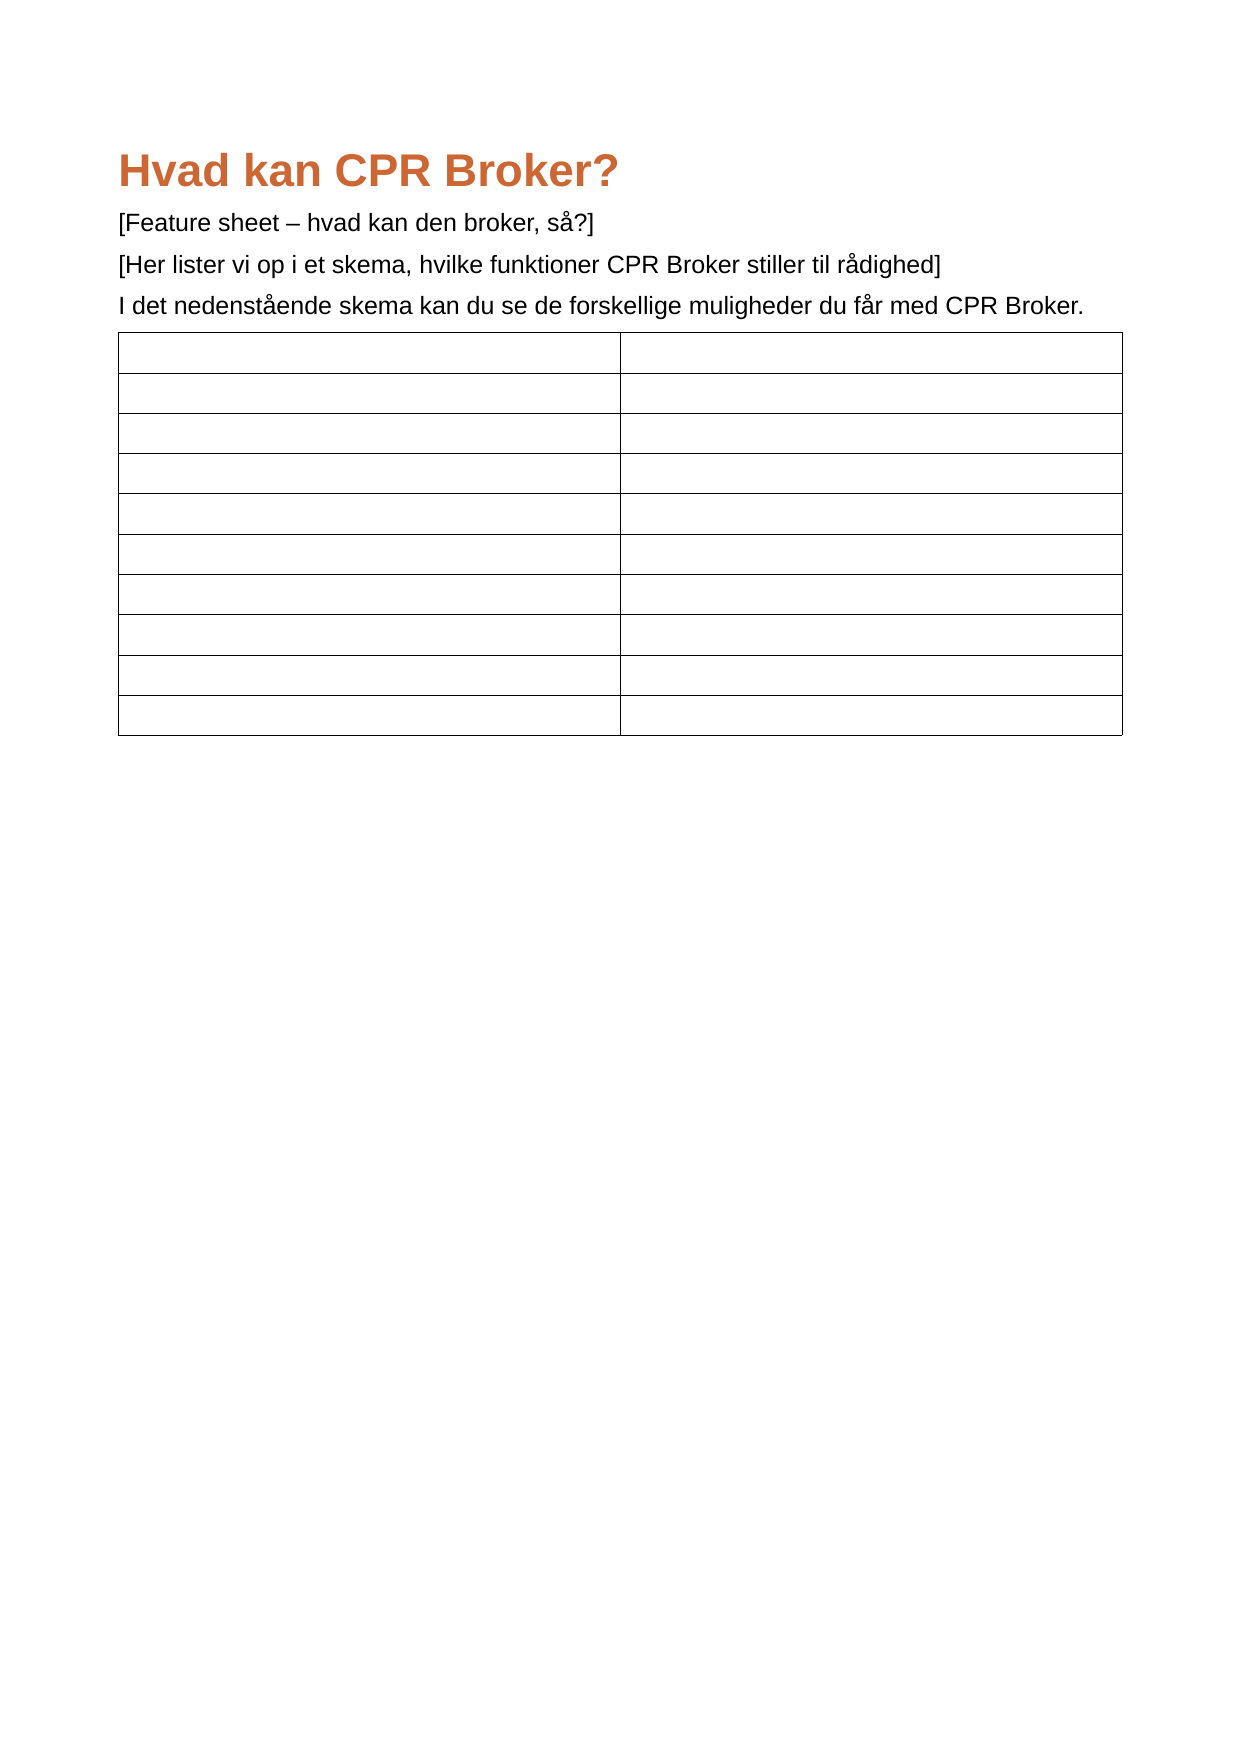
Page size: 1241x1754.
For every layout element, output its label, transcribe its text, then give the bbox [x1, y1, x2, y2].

text [Her lister vi op i et skema, hvilke funktioner CPR Broker stiller til rådighed] [118, 249, 1122, 278]
table_cell [621, 414, 1122, 453]
table_cell [621, 374, 1122, 413]
text [Feature sheet – hvad kan den broker, så?] [118, 208, 1122, 237]
table_cell [621, 696, 1122, 735]
table_cell [119, 615, 620, 654]
table_cell [119, 374, 620, 413]
subtitle Hvad kan CPR Broker? [118, 143, 1122, 196]
text I det nedenstående skema kan du se de forskellige muligheder du får med CPR Broker. [118, 291, 1122, 319]
table_cell [119, 414, 620, 453]
table_cell [119, 494, 620, 534]
table_cell [119, 696, 620, 735]
table_cell [621, 454, 1122, 493]
table_cell [621, 575, 1122, 614]
table_cell [621, 656, 1122, 695]
table_cell [119, 656, 620, 695]
table_cell [119, 575, 620, 614]
table_cell [119, 535, 620, 574]
table_header [621, 333, 1122, 372]
table_cell [119, 454, 620, 493]
table_cell [621, 494, 1122, 534]
table_cell [621, 615, 1122, 654]
table_header [119, 333, 620, 372]
table_cell [621, 535, 1122, 574]
